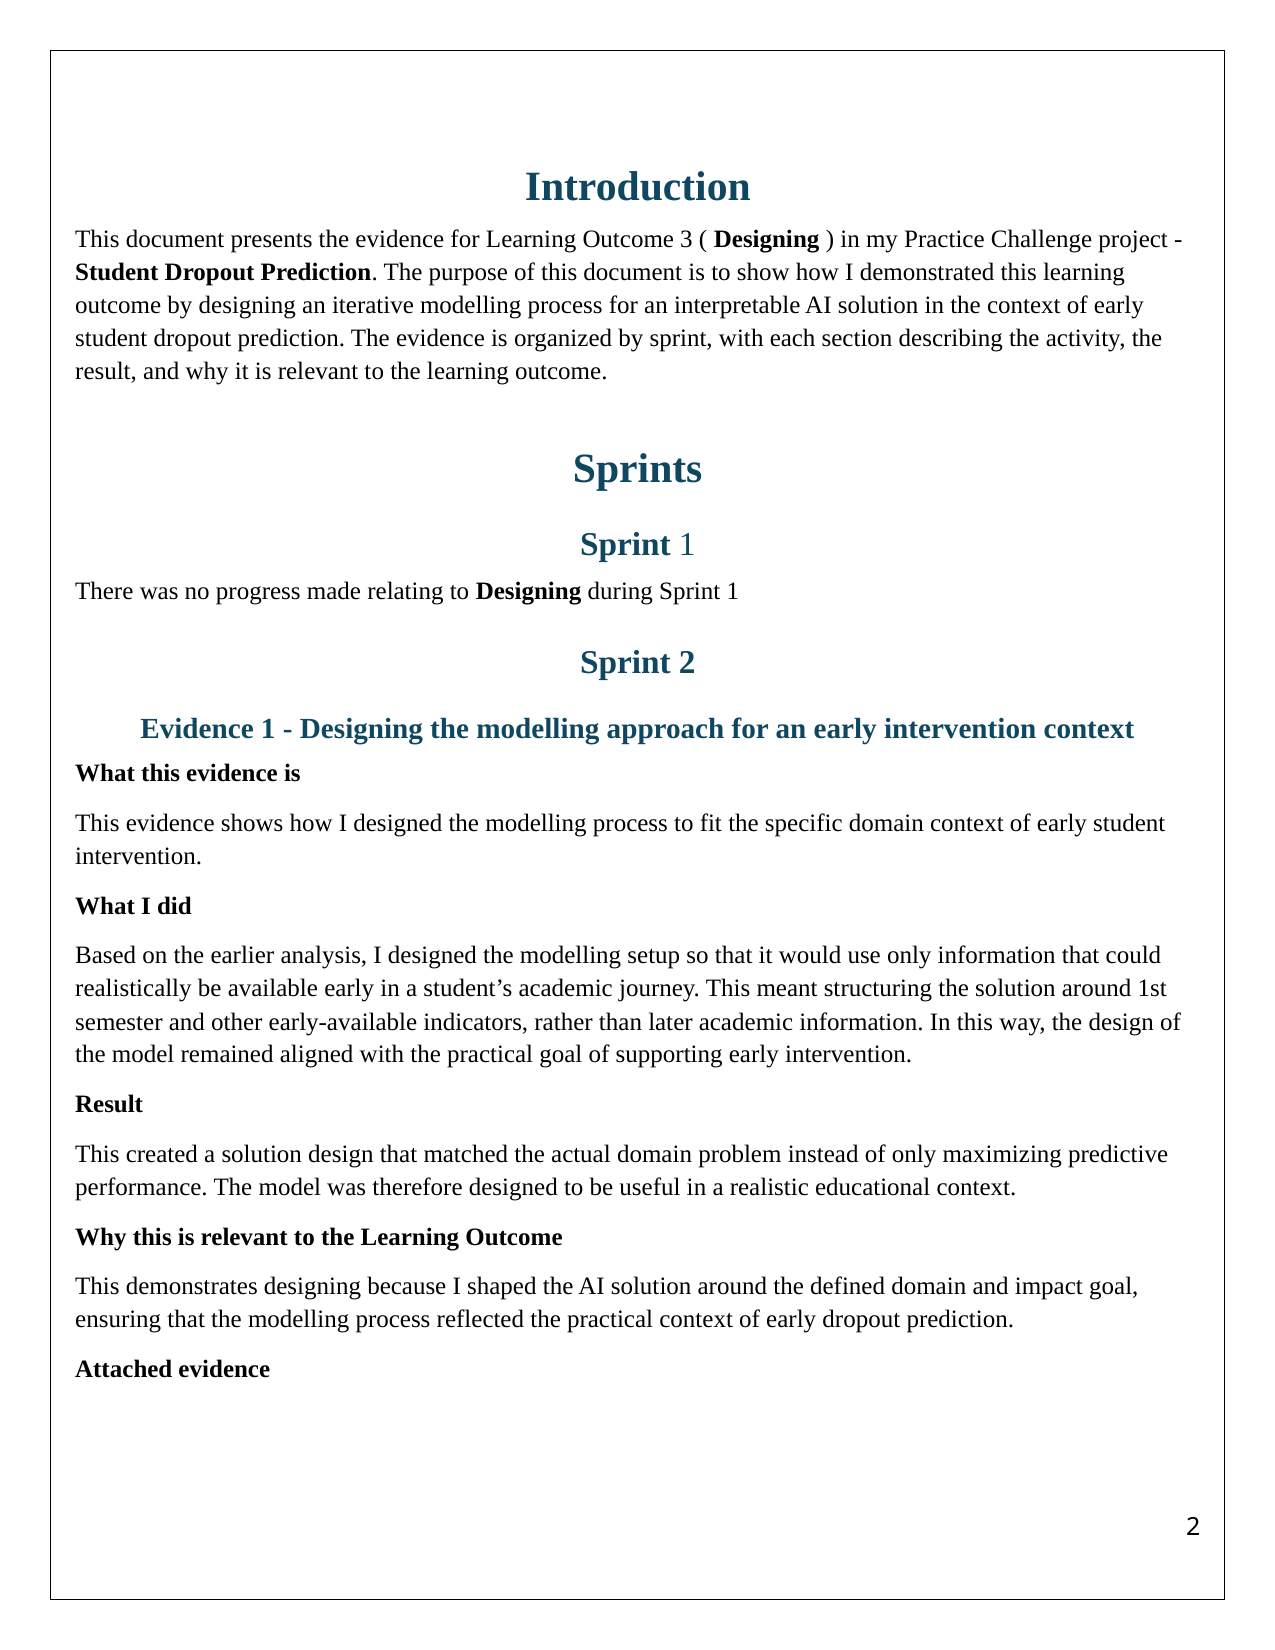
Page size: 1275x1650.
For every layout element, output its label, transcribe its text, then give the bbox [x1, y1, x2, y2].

subtitle Sprint 2 [75, 642, 1200, 681]
subtitle Sprints [75, 444, 1200, 492]
text Attached evidence [75, 1354, 1200, 1383]
text Based on the earlier analysis, I designed the modelling setup so that it would use only information that could realistically be available early in a student’s academic journey. This meant structuring the solution around 1st semester and other early-available indicators, rather than later academic information. In this way, the design of the model remained aligned with the practical goal of supporting early intervention. [75, 941, 1200, 1068]
text This demonstrates designing because I shaped the AI solution around the defined domain and impact goal, ensuring that the modelling process reflected the practical context of early dropout prediction. [75, 1271, 1200, 1333]
text There was no progress made relating to Designing during Sprint 1 [75, 576, 1200, 605]
text Result [75, 1089, 1200, 1118]
text This evidence shows how I designed the modelling process to fit the specific domain context of early student intervention. [75, 808, 1200, 870]
subtitle Evidence 1 - Designing the modelling approach for an early intervention context [75, 712, 1200, 745]
text This created a solution design that matched the actual domain problem instead of only maximizing predictive performance. The model was therefore designed to be useful in a realistic educational context. [75, 1139, 1200, 1201]
subtitle Sprint 1 [75, 524, 1200, 562]
text Why this is relevant to the Learning Outcome [75, 1222, 1200, 1250]
subtitle Introduction [75, 161, 1200, 209]
text This document presents the evidence for Learning Outcome 3 ( Designing ) in my Practice Challenge project - Student Dropout Prediction. The purpose of this document is to show how I demonstrated this learning outcome by designing an iterative modelling process for an interpretable AI solution in the context of early student dropout prediction. The evidence is organized by sprint, with each section describing the activity, the result, and why it is relevant to the learning outcome. [75, 224, 1200, 385]
text What I did [75, 891, 1200, 919]
text What this evidence is [75, 758, 1200, 787]
